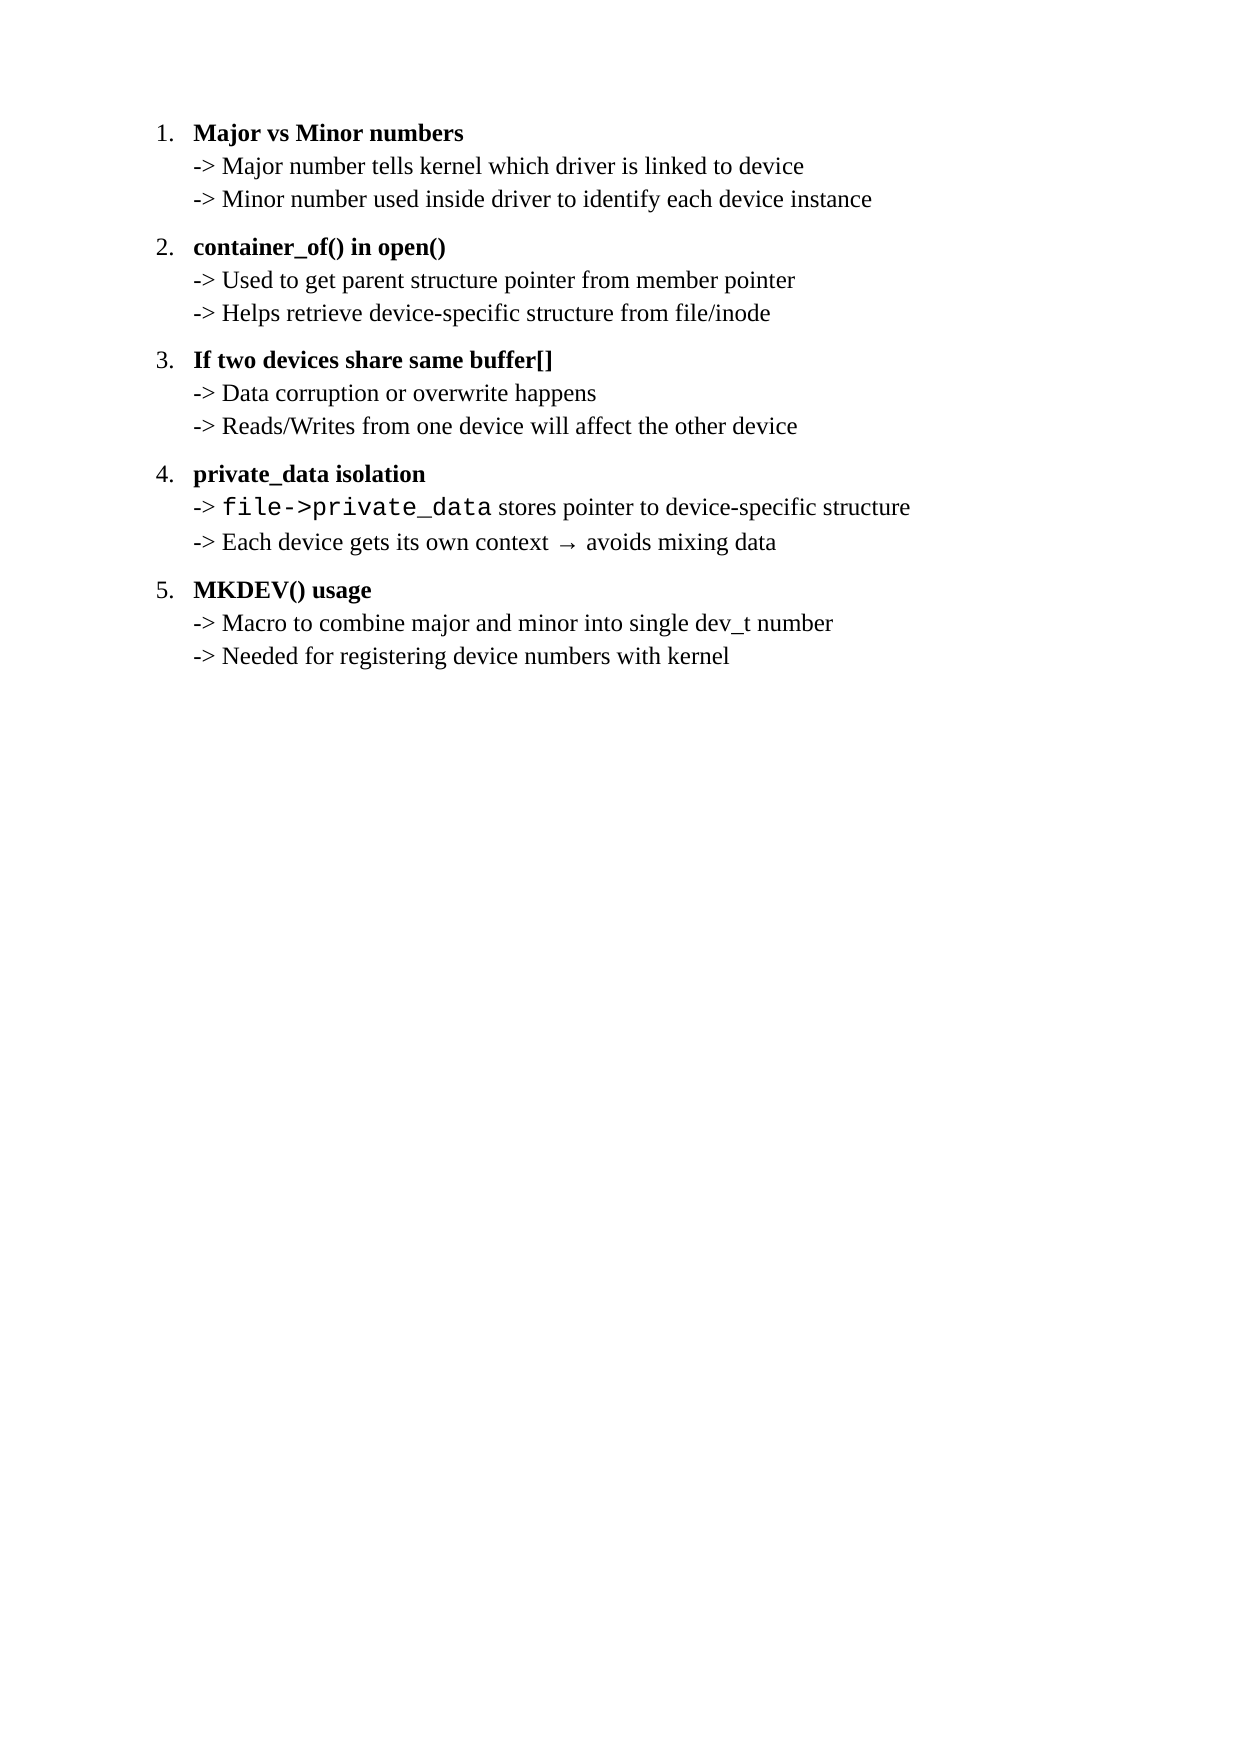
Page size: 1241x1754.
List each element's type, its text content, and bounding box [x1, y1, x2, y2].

list container_of() in open() -> Used to get parent structure pointer from member pointer -> Helps retrieve device-specific structure from file/inode [156, 232, 1122, 327]
list If two devices share same buffer[] -> Data corruption or overwrite happens -> Reads/Writes from one device will affect the other device [156, 345, 1122, 440]
list Major vs Minor numbers -> Major number tells kernel which driver is linked to device -> Minor number used inside driver to identify each device instance [156, 118, 1122, 213]
list MKDEV() usage -> Macro to combine major and minor into single dev_t number -> Needed for registering device numbers with kernel [156, 575, 1122, 669]
list private_data isolation -> file->private_data stores pointer to device-specific structure -> Each device gets its own context → avoids mixing data [156, 459, 1122, 556]
